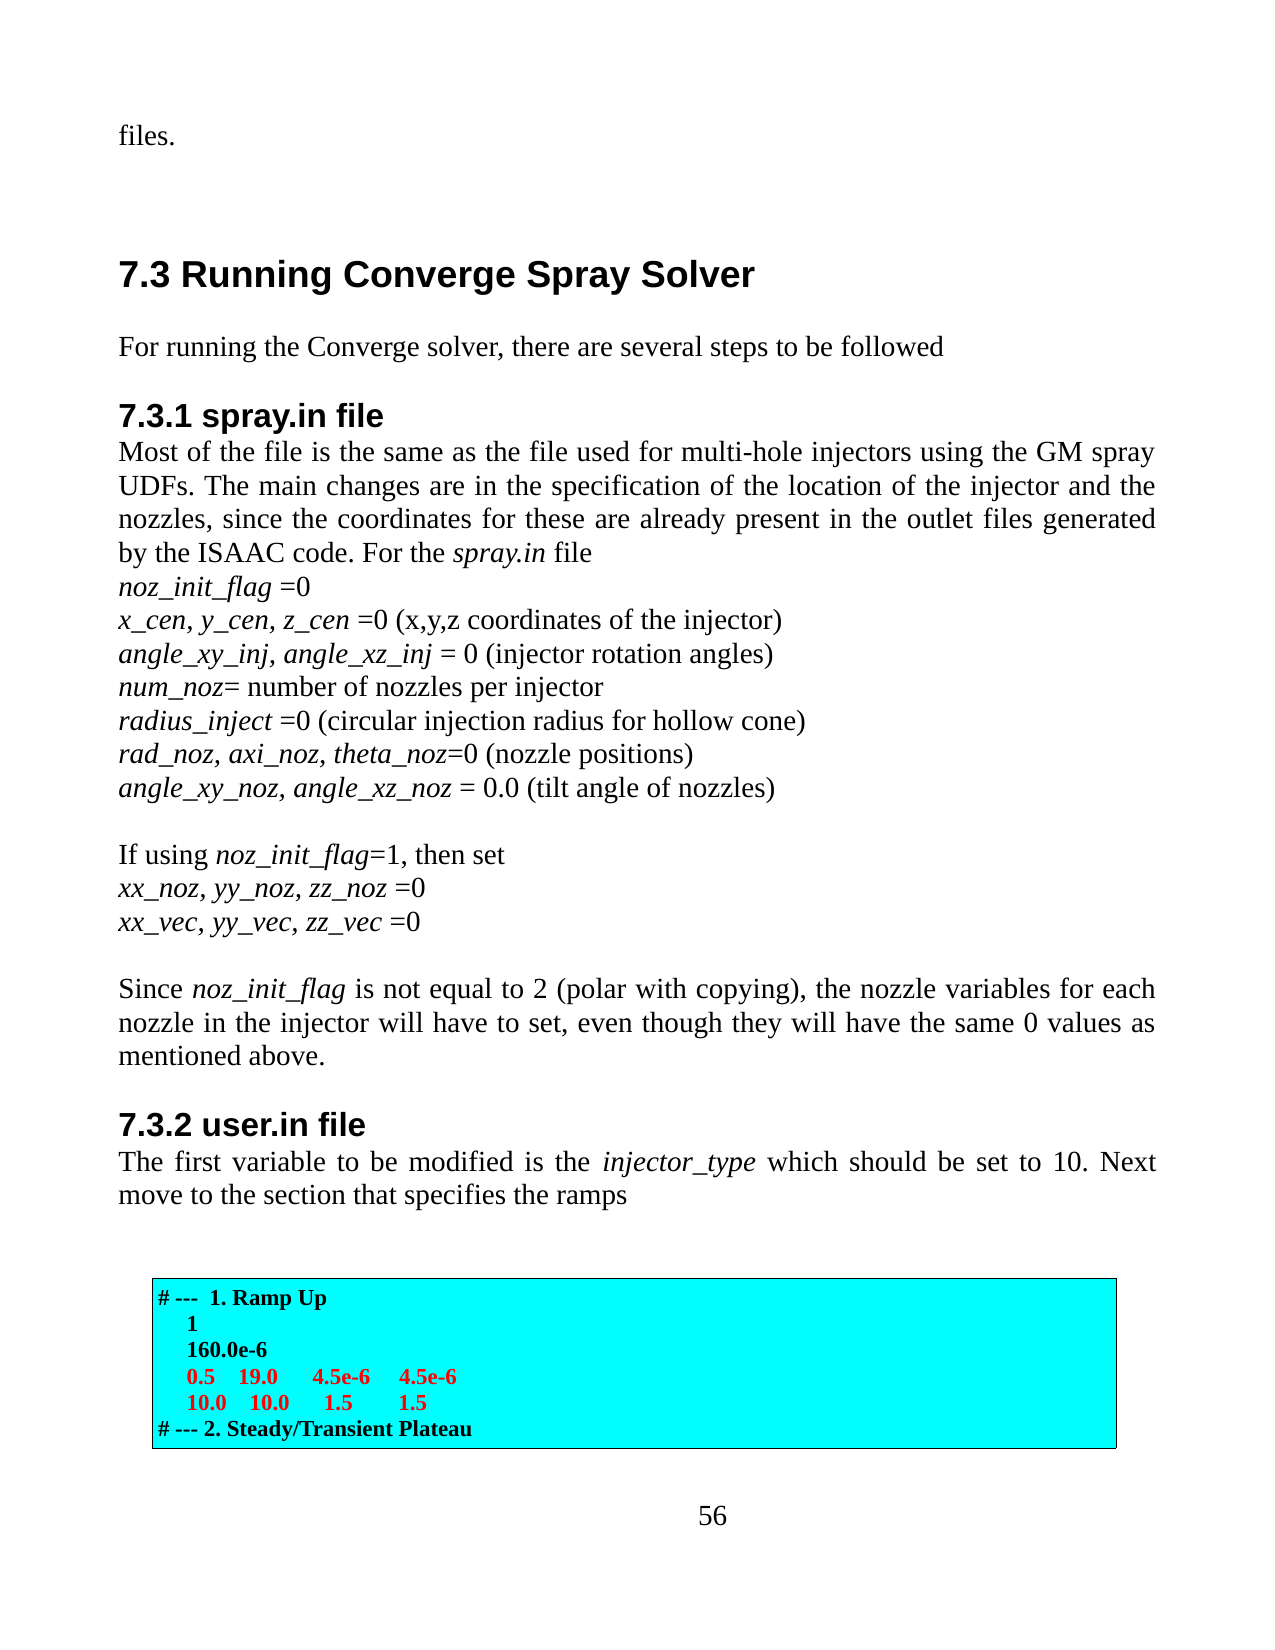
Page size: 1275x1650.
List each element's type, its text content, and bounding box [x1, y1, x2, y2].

text The first variable to be modified is the injector_type which should be set to 10. Next move to the section that specifies the ramps [118, 1144, 1157, 1211]
text x_cen, y_cen, z_cen =0 (x,y,z coordinates of the injector) [118, 602, 1157, 636]
text noz_init_flag =0 [118, 569, 1157, 602]
subtitle 7.3 Running Converge Spray Solver [118, 252, 1157, 295]
text xx_vec, yy_vec, zz_vec =0 [118, 904, 1157, 938]
text Most of the file is the same as the file used for multi-hole injectors using the GM spray UDFs. The main changes are in the specification of the location of the injector and the nozzles, since the coordinates for these are already present in the outlet files generated by the ISAAC code. For the spray.in file [118, 434, 1157, 569]
text angle_xy_noz, angle_xz_noz = 0.0 (tilt angle of nozzles) [118, 770, 1157, 803]
text xx_noz, yy_noz, zz_noz =0 [118, 871, 1157, 904]
text files. [118, 118, 1157, 152]
text radius_inject =0 (circular injection radius for hollow cone) [118, 703, 1157, 736]
text rad_noz, axi_noz, theta_noz=0 (nozzle positions) [118, 736, 1157, 770]
text Since noz_init_flag is not equal to 2 (polar with copying), the nozzle variables for each nozzle in the injector will have to set, even though they will have the same 0 values as mentioned above. [118, 971, 1157, 1072]
table_header # --- 1. Ramp Up 1 160.0e-6 0.5 19.0 4.5e-6 4.5e-6 10.0 10.0 1.5 1.5 # --- 2. Steady/Transient Plateau [153, 1279, 1116, 1448]
subtitle 7.3.2 user.in file [118, 1105, 1157, 1144]
text For running the Converge solver, there are several steps to be followed [118, 329, 1157, 362]
text angle_xy_inj, angle_xz_inj = 0 (injector rotation angles) [118, 636, 1157, 669]
text If using noz_init_flag=1, then set [118, 837, 1157, 871]
text num_noz= number of nozzles per injector [118, 669, 1157, 703]
subtitle 7.3.1 spray.in file [118, 396, 1157, 434]
